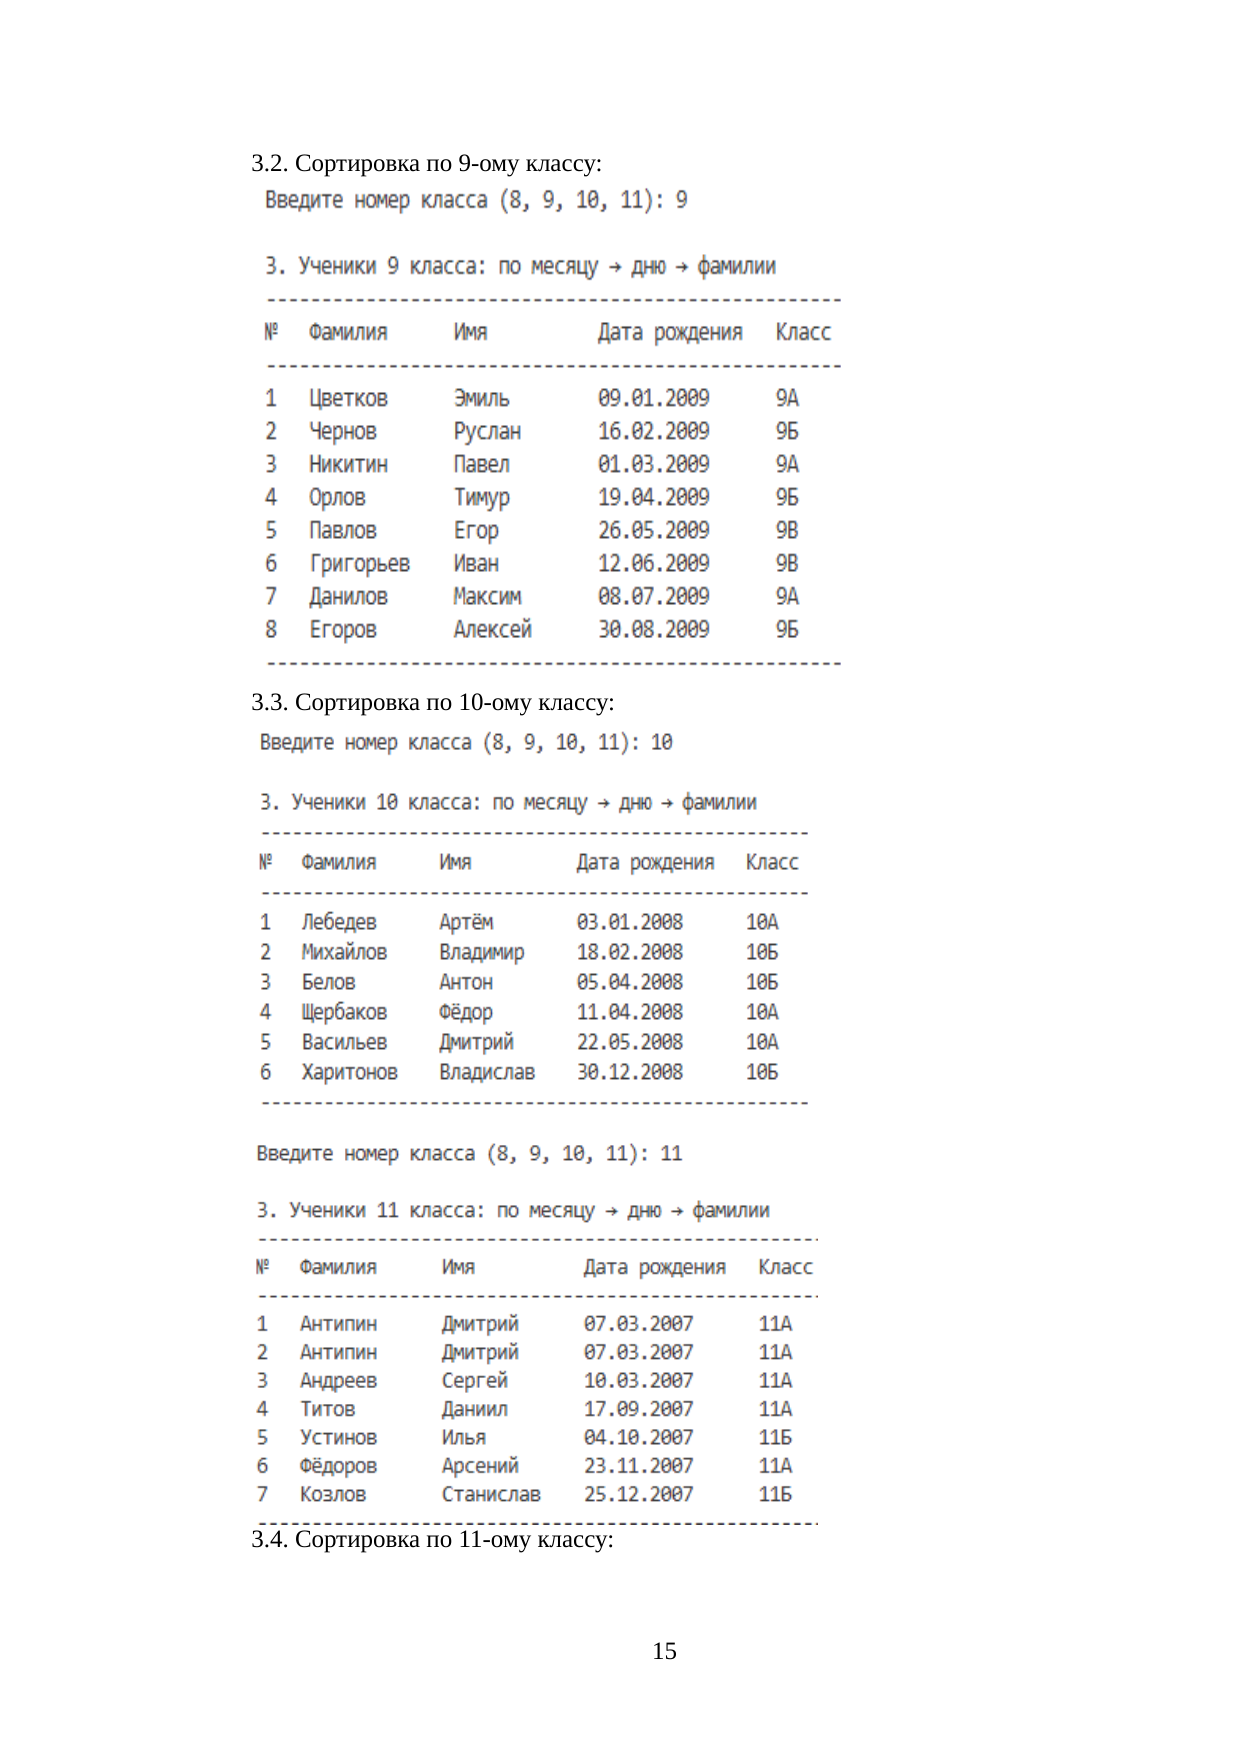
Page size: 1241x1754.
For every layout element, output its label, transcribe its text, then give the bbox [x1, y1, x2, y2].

text 3.3. Сортировка по 10-ому классу: [177, 191, 1152, 716]
text 3.2. Сортировка по 9-ому классу: [177, 148, 1152, 176]
text 3.4. Сортировка по 11-ому классу: [177, 730, 1152, 1553]
